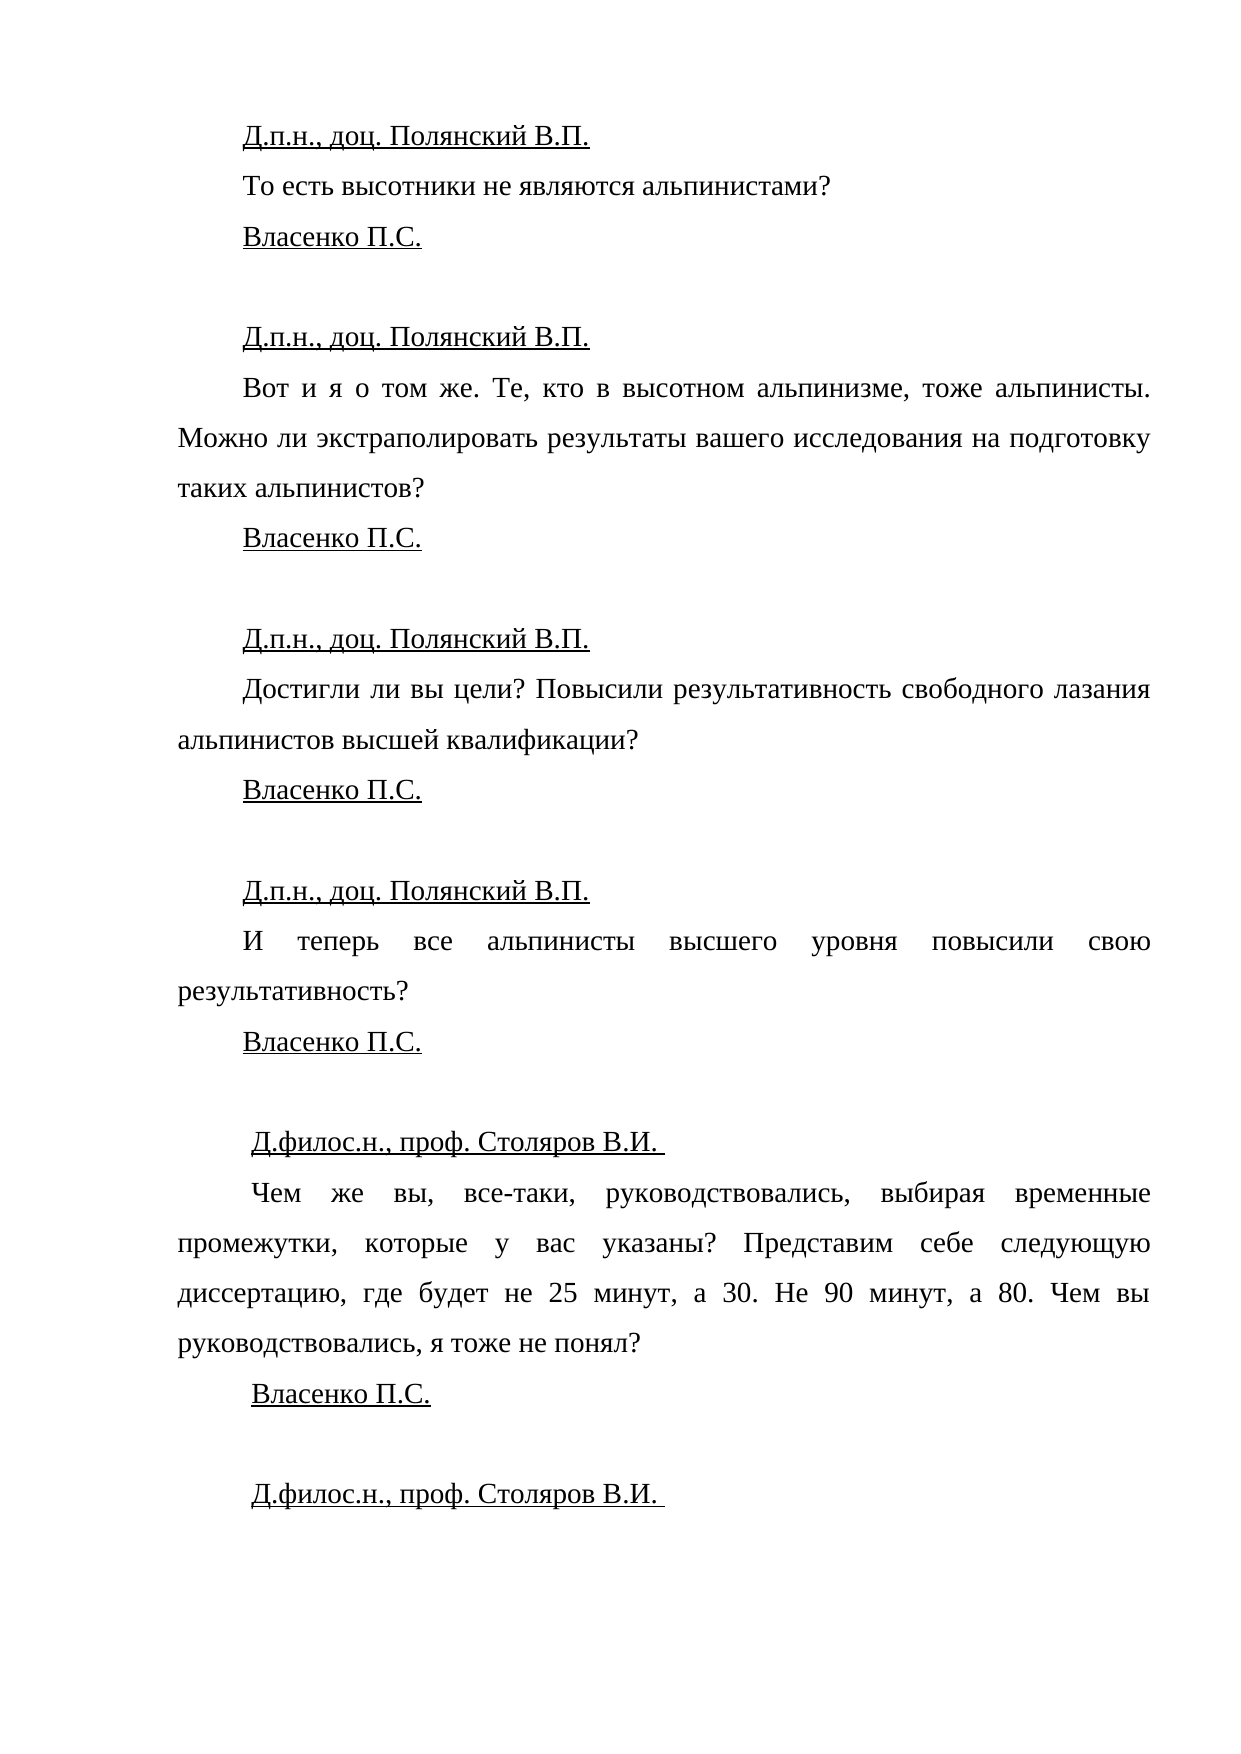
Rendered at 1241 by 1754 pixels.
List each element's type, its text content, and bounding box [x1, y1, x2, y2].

text Д.п.н., доц. Полянский В.П. [177, 621, 1152, 655]
text Чем же вы, все-таки, руководствовались, выбирая временные промежутки, которые у вас указаны? Представим себе следующую диссертацию, где будет не 25 минут, а 30. Не 90 минут, а 80. Чем вы руководствовались, я тоже не понял? [177, 1175, 1152, 1359]
text Власенко П.С. [177, 219, 1152, 252]
text Власенко П.С. [177, 521, 1152, 554]
text То есть высотники не являются альпинистами? [177, 168, 1152, 202]
text Д.филос.н., проф. Столяров В.И. [177, 1124, 1152, 1158]
text Д.филос.н., проф. Столяров В.И. [177, 1477, 1152, 1510]
text Власенко П.С. [177, 772, 1152, 806]
text Д.п.н., доц. Полянский В.П. [177, 873, 1152, 906]
text Власенко П.С. [177, 1376, 1152, 1409]
text И теперь все альпинисты высшего уровня повысили свою результативность? [177, 923, 1152, 1007]
text Д.п.н., доц. Полянский В.П. [177, 319, 1152, 353]
text Вот и я о том же. Те, кто в высотном альпинизме, тоже альпинисты. Можно ли экстраполировать результаты вашего исследования на подготовку таких альпинистов? [177, 370, 1152, 504]
text Власенко П.С. [177, 1024, 1152, 1057]
text Достигли ли вы цели? Повысили результативность свободного лазания альпинистов высшей квалификации? [177, 672, 1152, 755]
text Д.п.н., доц. Полянский В.П. [177, 118, 1152, 152]
